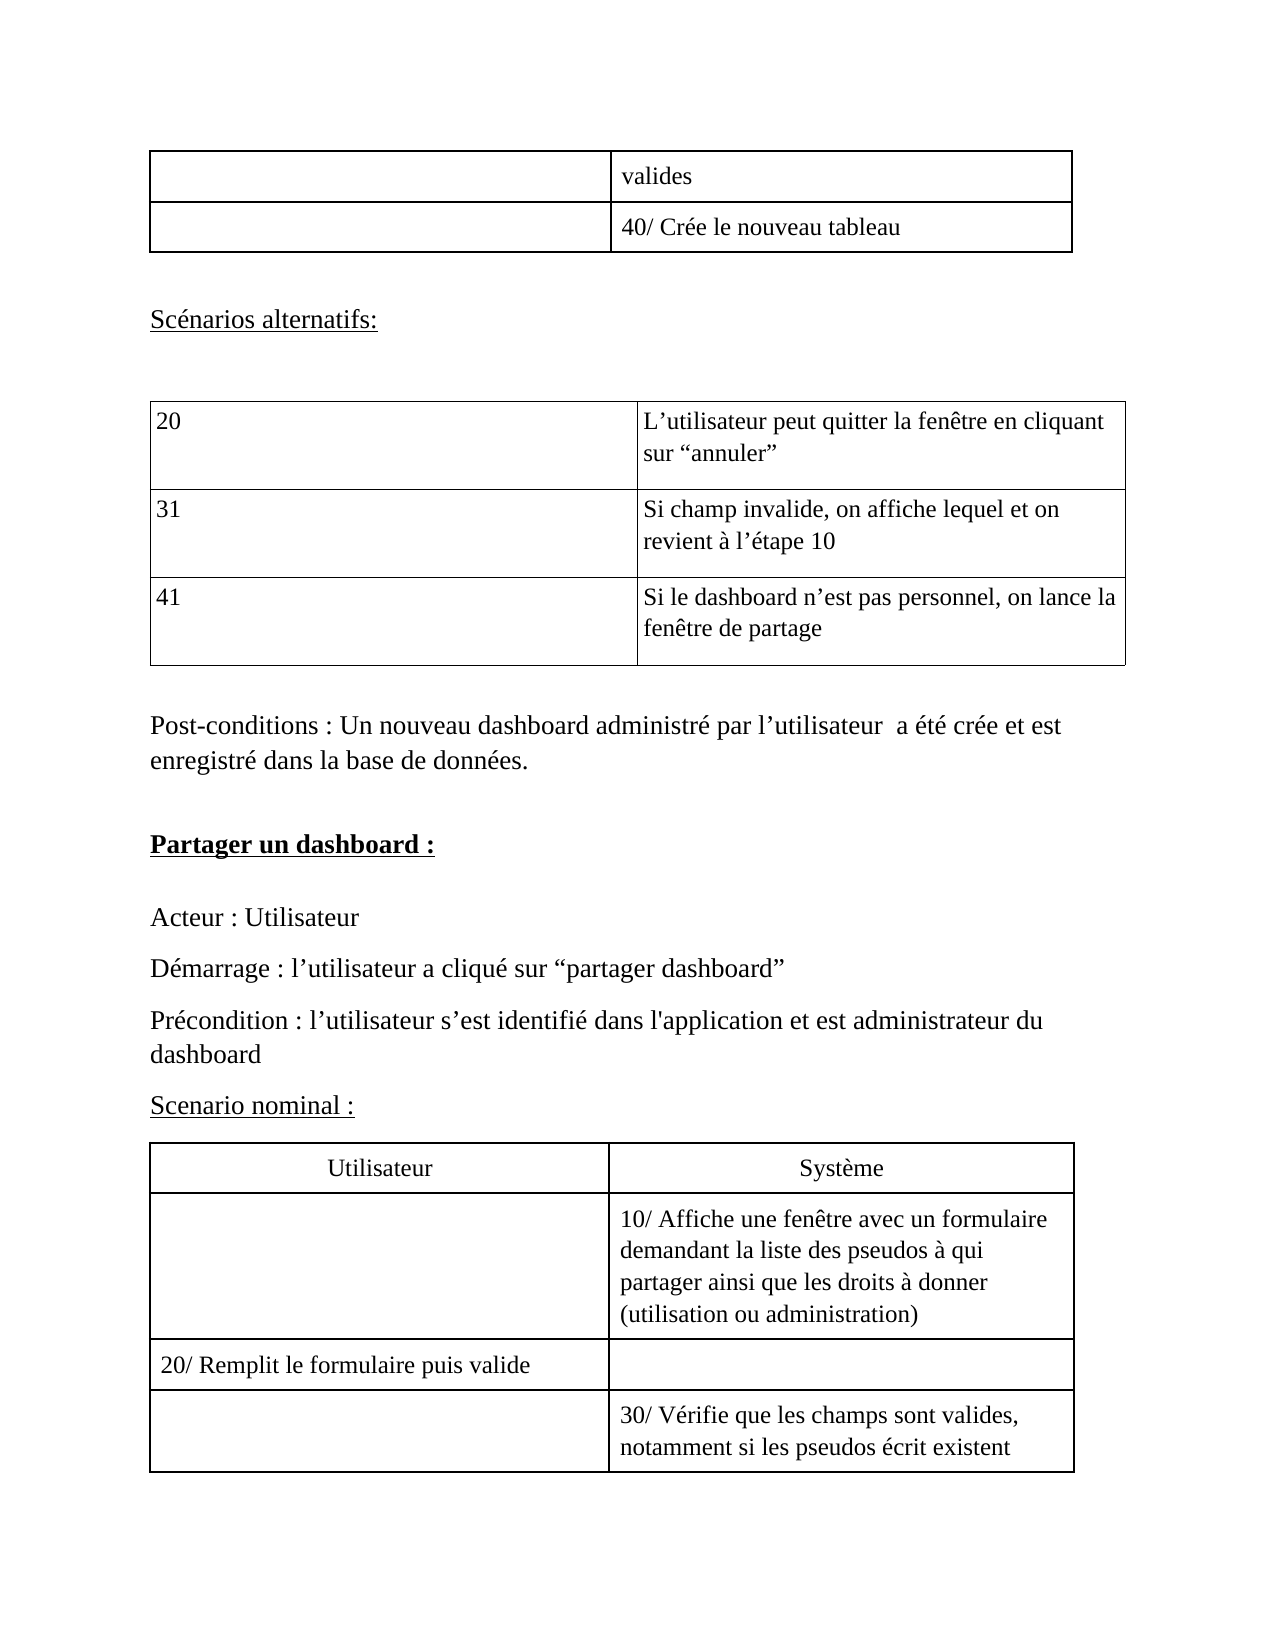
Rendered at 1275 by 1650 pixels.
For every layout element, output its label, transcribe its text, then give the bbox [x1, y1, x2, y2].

table_cell 41 [151, 578, 637, 664]
table_header Système [610, 1144, 1073, 1192]
table_cell 20/ Remplit le formulaire puis valide [151, 1340, 608, 1389]
table_cell valides [612, 152, 1071, 201]
table_cell 30/ Vérifie que les champs sont valides, notamment si les pseudos écrit existent [610, 1391, 1073, 1471]
text Scénarios alternatifs: [150, 304, 1125, 334]
table_cell 40/ Crée le nouveau tableau [612, 203, 1071, 251]
text Démarrage : l’utilisateur a cliqué sur “partager dashboard” [150, 954, 1125, 984]
table_cell [151, 1194, 608, 1338]
table_header 20 [151, 402, 637, 489]
table_cell Si champ invalide, on affiche lequel et on revient à l’étape 10 [638, 490, 1125, 577]
text Scenario nominal : [150, 1091, 1125, 1121]
text Partager un dashboard : [150, 829, 1125, 859]
table_cell 10/ Affiche une fenêtre avec un formulaire demandant la liste des pseudos à qui partager ainsi que les droits à donner (utilisation ou administration) [610, 1194, 1073, 1338]
table_cell [151, 203, 610, 251]
table_cell [610, 1340, 1073, 1389]
table_cell Si le dashboard n’est pas personnel, on lance la fenêtre de partage [638, 578, 1125, 664]
text Post-conditions : Un nouveau dashboard administré par l’utilisateur a été crée et est enregistré dans la base de données. [150, 711, 1125, 775]
table_header L’utilisateur peut quitter la fenêtre en cliquant sur “annuler” [638, 402, 1125, 489]
table_header Utilisateur [151, 1144, 608, 1192]
table_cell 31 [151, 490, 637, 577]
text Précondition : l’utilisateur s’est identifié dans l'application et est administrateur du dashboard [150, 1005, 1125, 1069]
text Acteur : Utilisateur [150, 903, 1125, 933]
table_cell [151, 152, 610, 201]
table_cell [151, 1391, 608, 1471]
